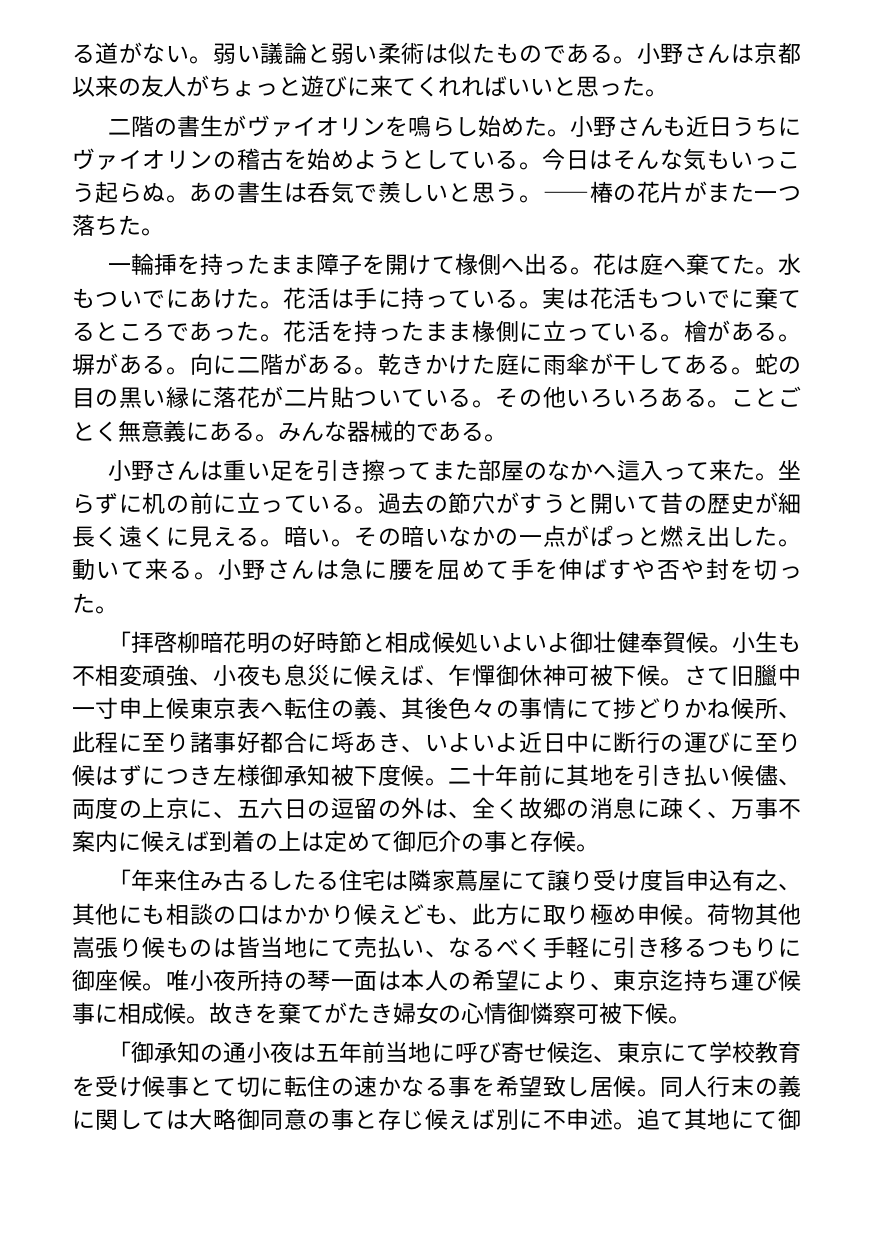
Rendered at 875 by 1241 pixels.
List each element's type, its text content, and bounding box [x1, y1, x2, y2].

text 小野さんは重い足を引き擦ってまた部屋のなかへ這入って来た。坐らずに机の前に立っている。過去の節穴がすうと開いて昔の歴史が細長く遠くに見える。暗い。その暗いなかの一点がぱっと燃え出した。動いて来る。小野さんは急に腰を屈めて手を伸ばすや否や封を切った。 [72, 453, 802, 619]
text 「御承知の通小夜は五年前当地に呼び寄せ候迄、東京にて学校教育を受け候事とて切に転住の速かなる事を希望致し居候。同人行末の義に関しては大略御同意の事と存じ候えば別に不申述。追て其地にて御 [72, 1035, 802, 1135]
text 「年来住み古るしたる住宅は隣家蔦屋にて譲り受け度旨申込有之、其他にも相談の口はかかり候えども、此方に取り極め申候。荷物其他嵩張り候ものは皆当地にて売払い、なるべく手軽に引き移るつもりに御座候。唯小夜所持の琴一面は本人の希望により、東京迄持ち運び候事に相成候。故きを棄てがたき婦女の心情御憐察可被下候。 [72, 863, 802, 1029]
text 「拝啓柳暗花明の好時節と相成候処いよいよ御壮健奉賀候。小生も不相変頑強、小夜も息災に候えば、乍憚御休神可被下候。さて旧臘中一寸申上候東京表へ転住の義、其後色々の事情にて捗どりかね候所、此程に至り諸事好都合に埓あき、いよいよ近日中に断行の運びに至り候はずにつき左様御承知被下度候。二十年前に其地を引き払い候儘、両度の上京に、五六日の逗留の外は、全く故郷の消息に疎く、万事不案内に候えば到着の上は定めて御厄介の事と存候。 [72, 625, 802, 857]
text 二階の書生がヴァイオリンを鳴らし始めた。小野さんも近日うちにヴァイオリンの稽古を始めようとしている。今日はそんな気もいっこう起らぬ。あの書生は呑気で羨しいと思う。――椿の花片がまた一つ落ちた。 [72, 108, 802, 241]
text 一輪挿を持ったまま障子を開けて椽側へ出る。花は庭へ棄てた。水もついでにあけた。花活は手に持っている。実は花活もついでに棄てるところであった。花活を持ったまま椽側に立っている。檜がある。塀がある。向に二階がある。乾きかけた庭に雨傘が干してある。蛇の目の黒い縁に落花が二片貼ついている。その他いろいろある。ことごとく無意義にある。みんな器械的である。 [72, 247, 802, 447]
text る道がない。弱い議論と弱い柔術は似たものである。小野さんは京都以来の友人がちょっと遊びに来てくれればいいと思った。 [72, 36, 802, 102]
